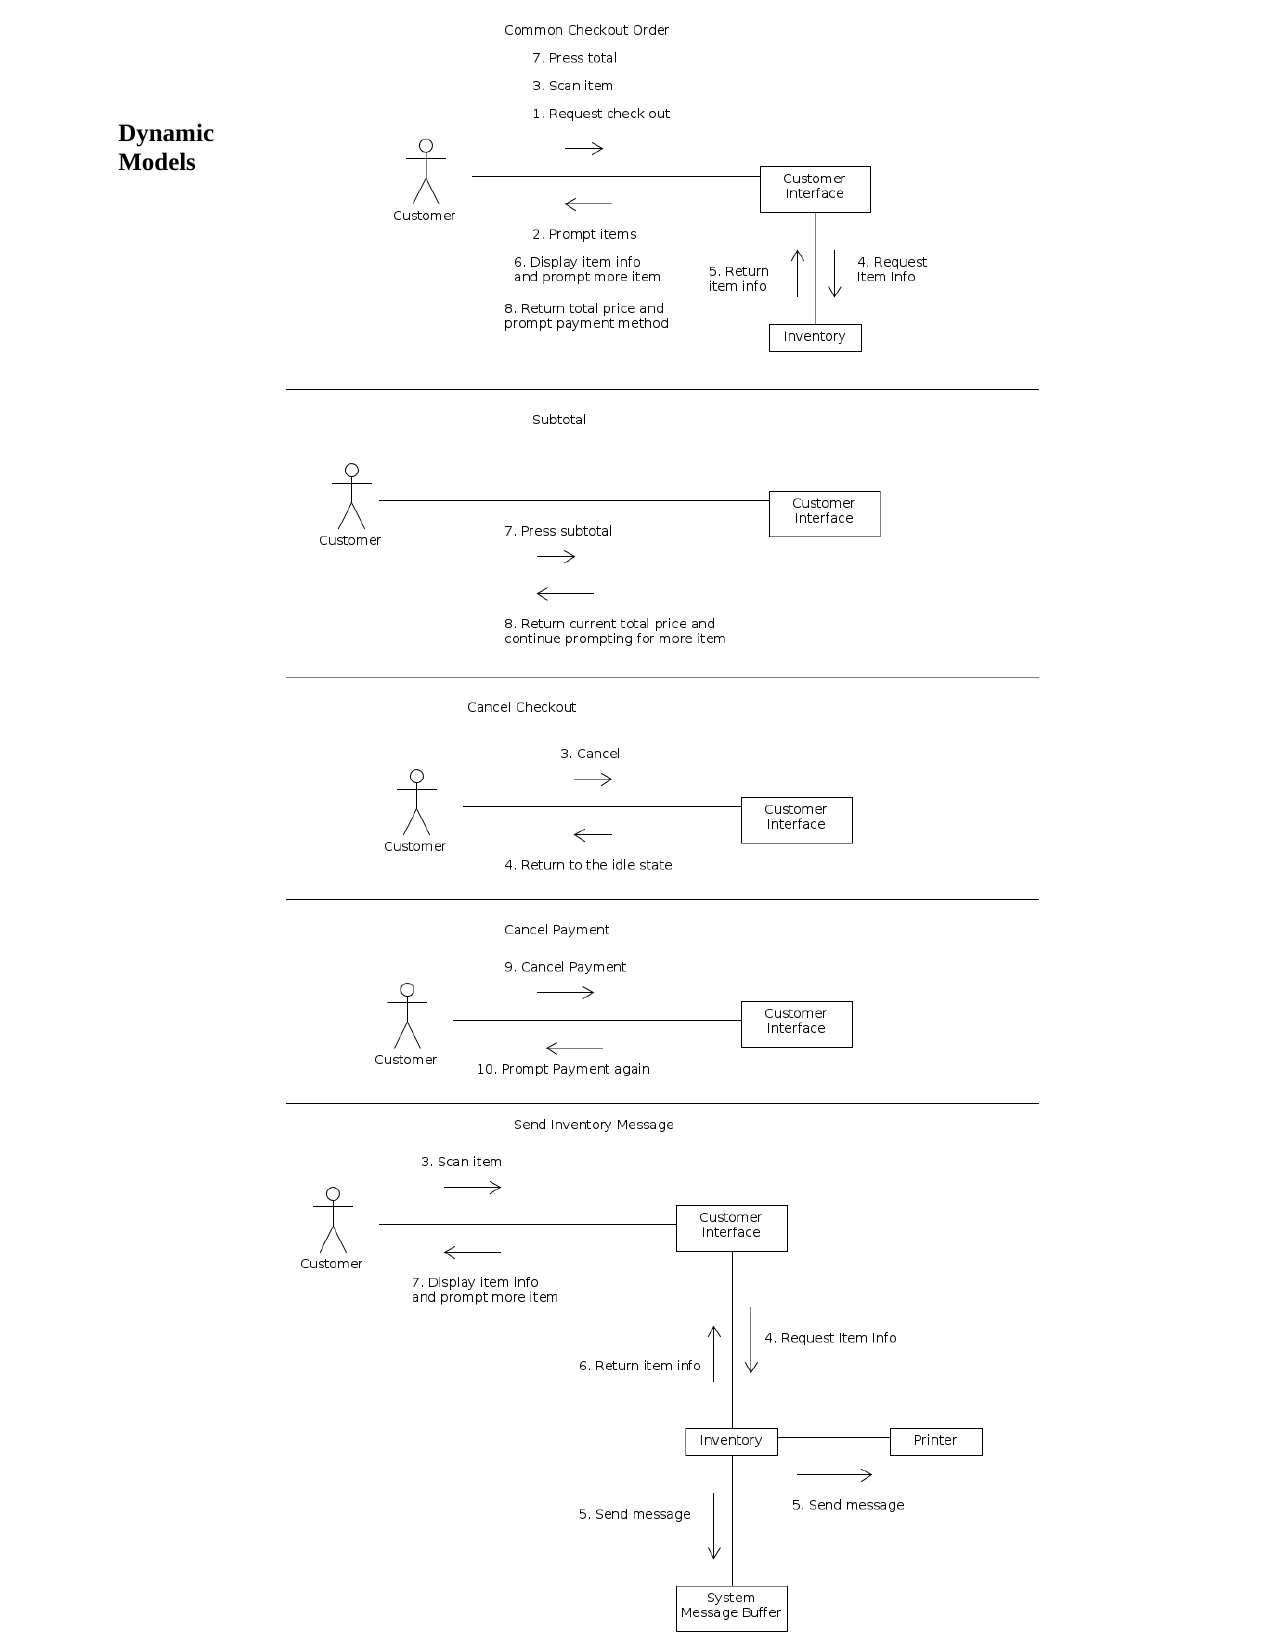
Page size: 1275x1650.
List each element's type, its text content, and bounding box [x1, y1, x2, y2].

text [1075, 118, 1157, 176]
picture [258, 0, 1075, 1650]
text Dynamic Models [118, 118, 258, 176]
